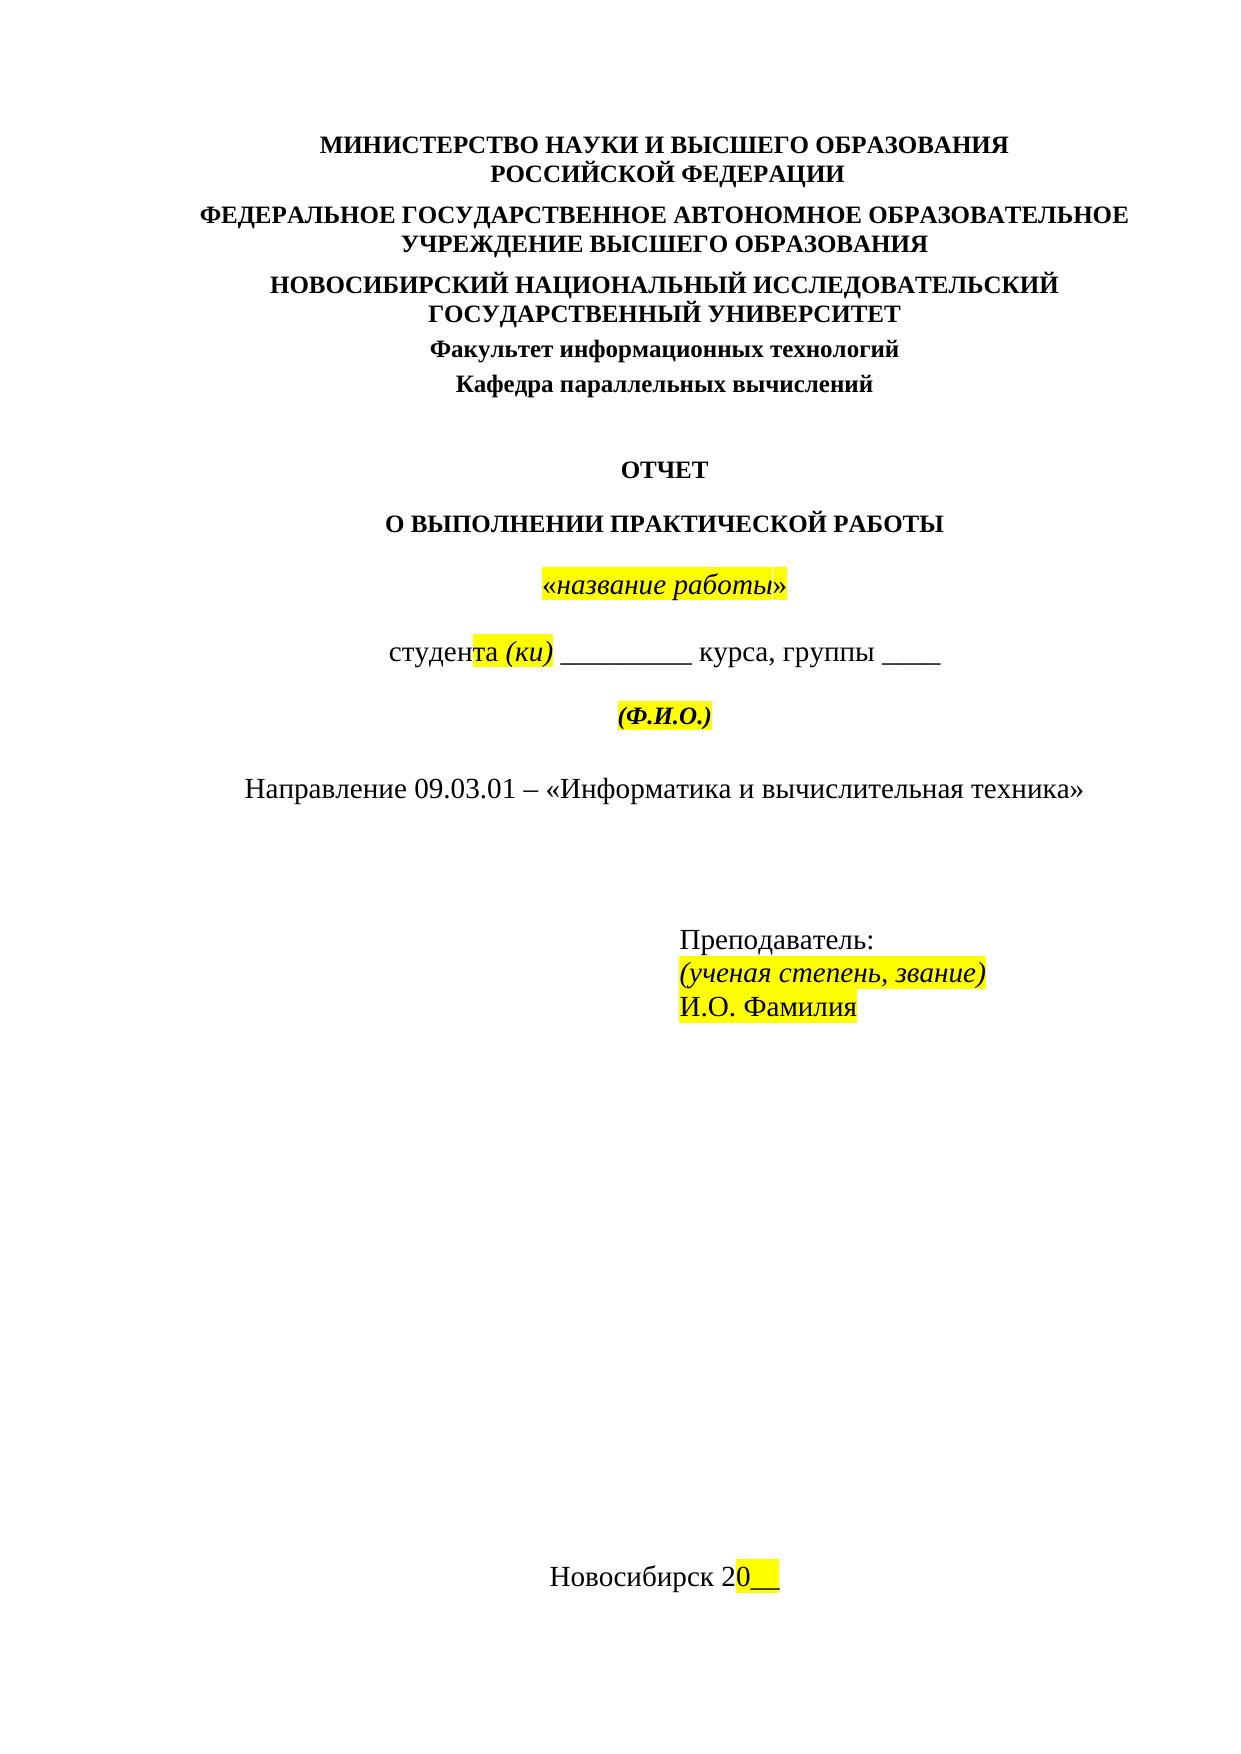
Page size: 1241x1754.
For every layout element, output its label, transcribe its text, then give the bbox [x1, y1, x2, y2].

text (ученая степень, звание) [620, 956, 1152, 989]
subtitle НОВОСИБИРСКИЙ НАЦИОНАЛЬНЫЙ ИССЛЕДОВАТЕЛЬСКИЙ ГОСУДАРСТВЕННЫЙ УНИВЕРСИТЕТ [177, 271, 1152, 328]
text Преподаватель: [620, 922, 1152, 956]
text студента (ки) _________ курса, группы ____ [177, 634, 1152, 667]
text И.О. Фамилия [620, 989, 1152, 1023]
subtitle О ВЫПОЛНЕНИИ ПРАКТИЧЕСКОЙ РАБОТЫ [177, 509, 1152, 538]
text (Ф.И.О.) [177, 701, 1152, 730]
subtitle ОТЧЕТ [177, 456, 1152, 484]
subtitle ФЕДЕРАЛЬНОЕ ГОСУДАРСТВЕННОЕ АВТОНОМНОЕ ОБРАЗОВАТЕЛЬНОЕ УЧРЕЖДЕНИЕ ВЫСШЕГО ОБРАЗОВАНИЯ [177, 201, 1152, 258]
subtitle Факультет информационных технологий [177, 334, 1152, 363]
text Новосибирск 20__ [177, 1559, 1152, 1593]
subtitle МИНИСТЕРСТВО НАУКИ И ВЫСШЕГО ОБРАЗОВАНИЯ РОССИЙСКОЙ ФЕДЕРАЦИИ [177, 131, 1152, 188]
text Направление 09.03.01 – «Информатика и вычислительная техника» [177, 771, 1152, 804]
text «название работы» [177, 567, 1152, 600]
text Кафедра параллельных вычислений [177, 369, 1152, 398]
